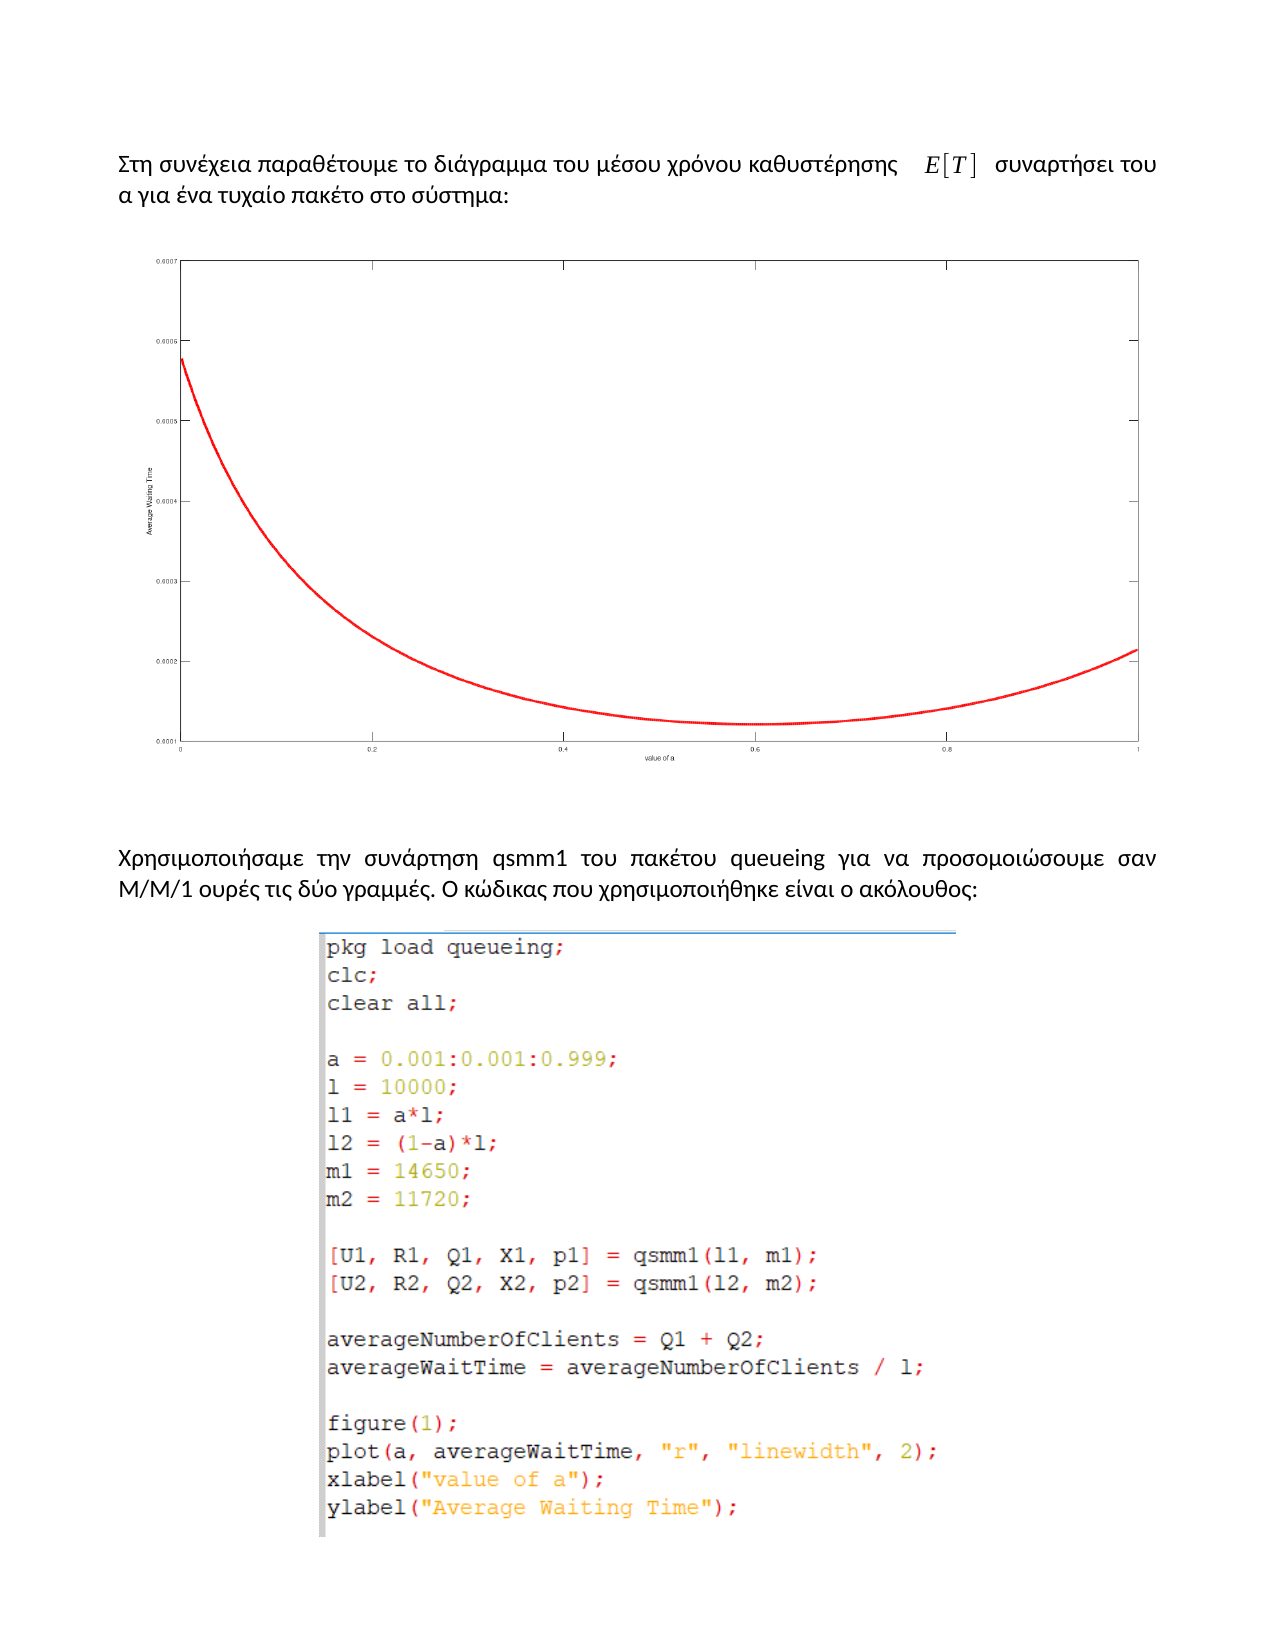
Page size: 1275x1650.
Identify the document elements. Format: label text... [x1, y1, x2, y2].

picture [118, 235, 1157, 782]
text Χρησιμοποιήσαμε την συνάρτηση qsmm1 του πακέτου queueing για να προσομοιώσουμε σαν M/M/1 ουρές τις δύο γραμμές. Ο κώδικας που χρησιμοποιήθηκε είναι ο ακόλουθος: [118, 842, 1157, 903]
picture [319, 930, 956, 1537]
text Στη συνέχεια παραθέτουμε το διάγραμμα του μέσου χρόνου καθυστέρησης συναρτήσει του α για ένα τυχαίο πακέτο στο σύστημα: [118, 149, 1157, 210]
